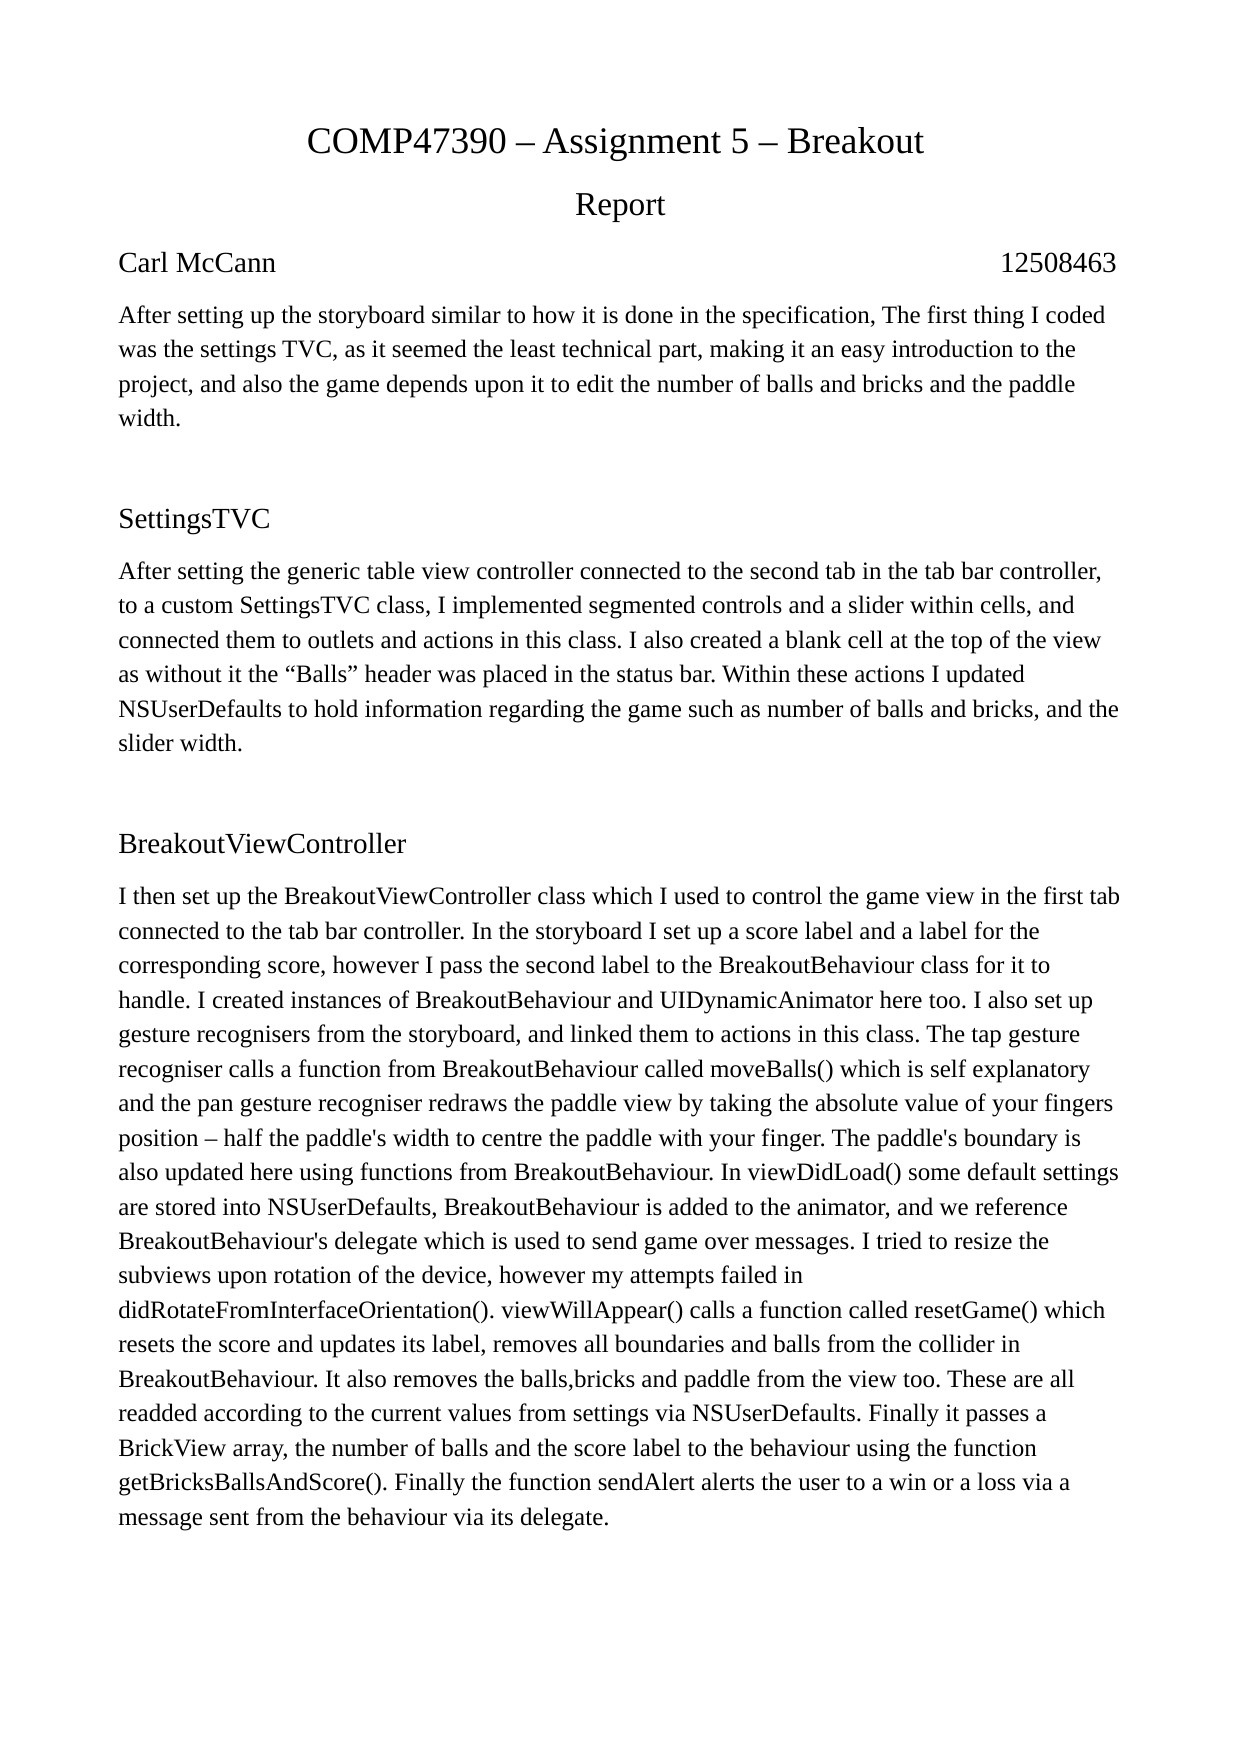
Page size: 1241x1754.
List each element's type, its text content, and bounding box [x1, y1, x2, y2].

text SettingsTVC [118, 501, 1122, 535]
text After setting up the storyboard similar to how it is done in the specification, The first thing I coded was the settings TVC, as it seemed the least technical part, making it an easy introduction to the project, and also the game depends upon it to edit the number of balls and bricks and the paddle width. [118, 300, 1122, 432]
text I then set up the BreakoutViewController class which I used to control the game view in the first tab connected to the tab bar controller. In the storyboard I set up a score label and a label for the corresponding score, however I pass the second label to the BreakoutBehaviour class for it to handle. I created instances of BreakoutBehaviour and UIDynamicAnimator here too. I also set up gesture recognisers from the storyboard, and linked them to actions in this class. The tap gesture recogniser calls a function from BreakoutBehaviour called moveBalls() which is self explanatory and the pan gesture recogniser redraws the paddle view by taking the absolute value of your fingers position – half the paddle's width to centre the paddle with your finger. The paddle's boundary is also updated here using functions from BreakoutBehaviour. In viewDidLoad() some default settings are stored into NSUserDefaults, BreakoutBehaviour is added to the animator, and we reference BreakoutBehaviour's delegate which is used to send game over messages. I tried to resize the subviews upon rotation of the device, however my attempts failed in didRotateFromInterfaceOrientation(). viewWillAppear() calls a function called resetGame() which resets the score and updates its label, removes all boundaries and balls from the collider in BreakoutBehaviour. It also removes the balls,bricks and paddle from the view too. These are all readded according to the current values from settings via NSUserDefaults. Finally it passes a BrickView array, the number of balls and the score label to the behaviour using the function getBricksBallsAndScore(). Finally the function sendAlert alerts the user to a win or a loss via a message sent from the behaviour via its delegate. [118, 881, 1122, 1531]
text Carl McCann 12508463 [118, 245, 1122, 278]
text COMP47390 – Assignment 5 – Breakout [118, 118, 1122, 161]
text BreakoutViewController [118, 827, 1122, 860]
text Report [118, 184, 1122, 223]
text After setting the generic table view controller connected to the second tab in the tab bar controller, to a custom SettingsTVC class, I implemented segmented controls and a slider within cells, and connected them to outlets and actions in this class. I also created a blank cell at the top of the view as without it the “Balls” header was placed in the status bar. Within these actions I updated NSUserDefaults to hold information regarding the game such as number of balls and bricks, and the slider width. [118, 556, 1122, 757]
